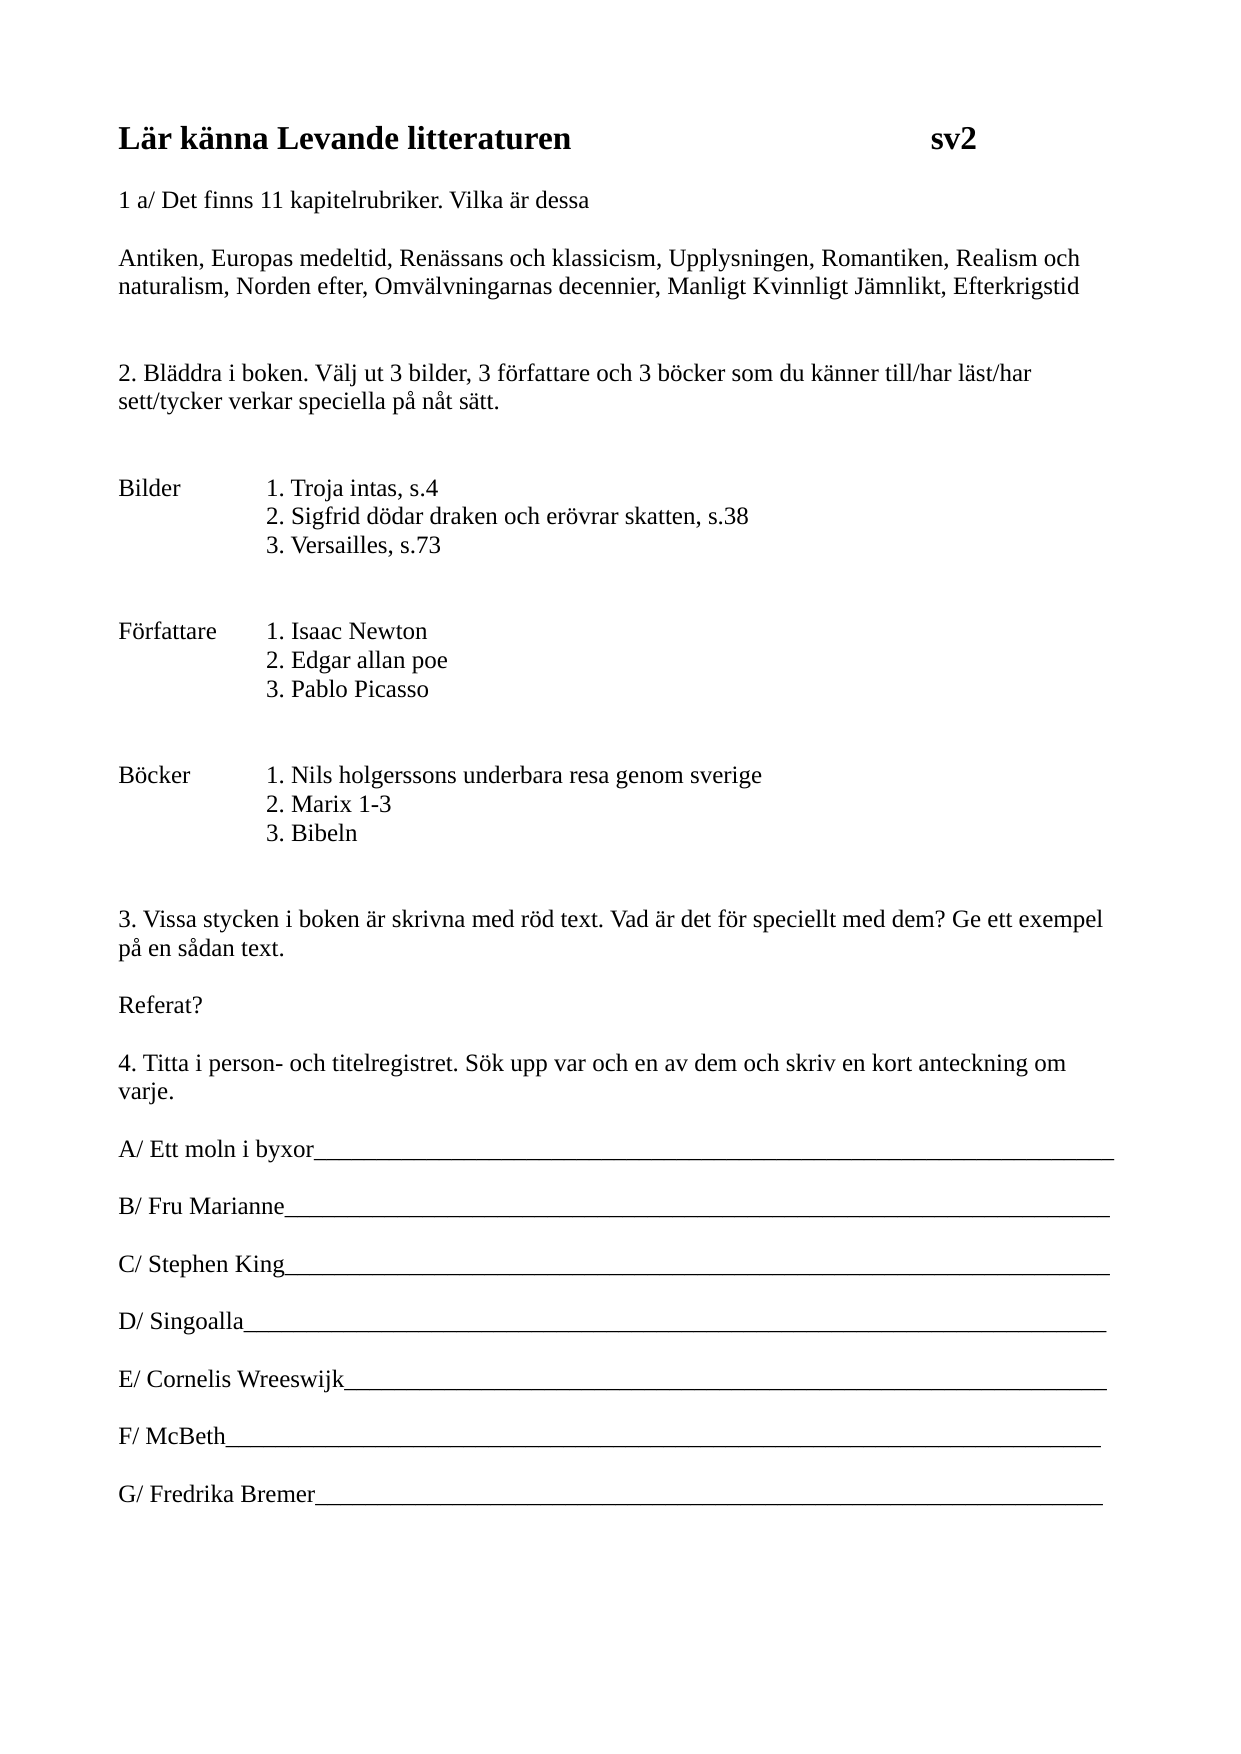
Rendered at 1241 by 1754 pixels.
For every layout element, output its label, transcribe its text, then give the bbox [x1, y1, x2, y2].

text A/ Ett moln i byxor________________________________________________________________ [118, 1134, 1122, 1163]
text 2. Sigfrid dödar draken och erövrar skatten, s.38 [118, 501, 1122, 530]
text 4. Titta i person- och titelregistret. Sök upp var och en av dem och skriv en kort anteckning om varje. [118, 1048, 1122, 1105]
text Antiken, Europas medeltid, Renässans och klassicism, Upplysningen, Romantiken, Realism och naturalism, Norden efter, Omvälvningarnas decennier, Manligt Kvinnligt Jämnlikt, Efterkrigstid [118, 243, 1122, 300]
text 3. Pablo Picasso [118, 674, 1122, 703]
text G/ Fredrika Bremer_______________________________________________________________ [118, 1479, 1122, 1508]
text D/ Singoalla_____________________________________________________________________ [118, 1306, 1122, 1335]
text B/ Fru Marianne__________________________________________________________________ [118, 1191, 1122, 1220]
text F/ McBeth______________________________________________________________________ [118, 1421, 1122, 1450]
text Referat? [118, 990, 1122, 1019]
text 3. Versailles, s.73 [118, 530, 1122, 559]
text 2. Edgar allan poe [118, 645, 1122, 674]
text 2. Marix 1-3 [118, 789, 1122, 818]
text Bilder 1. Troja intas, s.4 [118, 473, 1122, 501]
text 1 a/ Det finns 11 kapitelrubriker. Vilka är dessa [118, 185, 1122, 214]
text E/ Cornelis Wreeswijk_____________________________________________________________ [118, 1364, 1122, 1393]
text 3. Vissa stycken i boken är skrivna med röd text. Vad är det för speciellt med dem? Ge ett exempel på en sådan text. [118, 904, 1122, 961]
text 2. Bläddra i boken. Välj ut 3 bilder, 3 författare och 3 böcker som du känner till/har läst/har sett/tycker verkar speciella på nåt sätt. [118, 358, 1122, 415]
text 3. Bibeln [118, 818, 1122, 846]
text Böcker 1. Nils holgerssons underbara resa genom sverige [118, 760, 1122, 789]
text Författare 1. Isaac Newton [118, 616, 1122, 645]
text Lär känna Levande litteraturen sv2 [118, 118, 1122, 156]
text C/ Stephen King__________________________________________________________________ [118, 1249, 1122, 1278]
